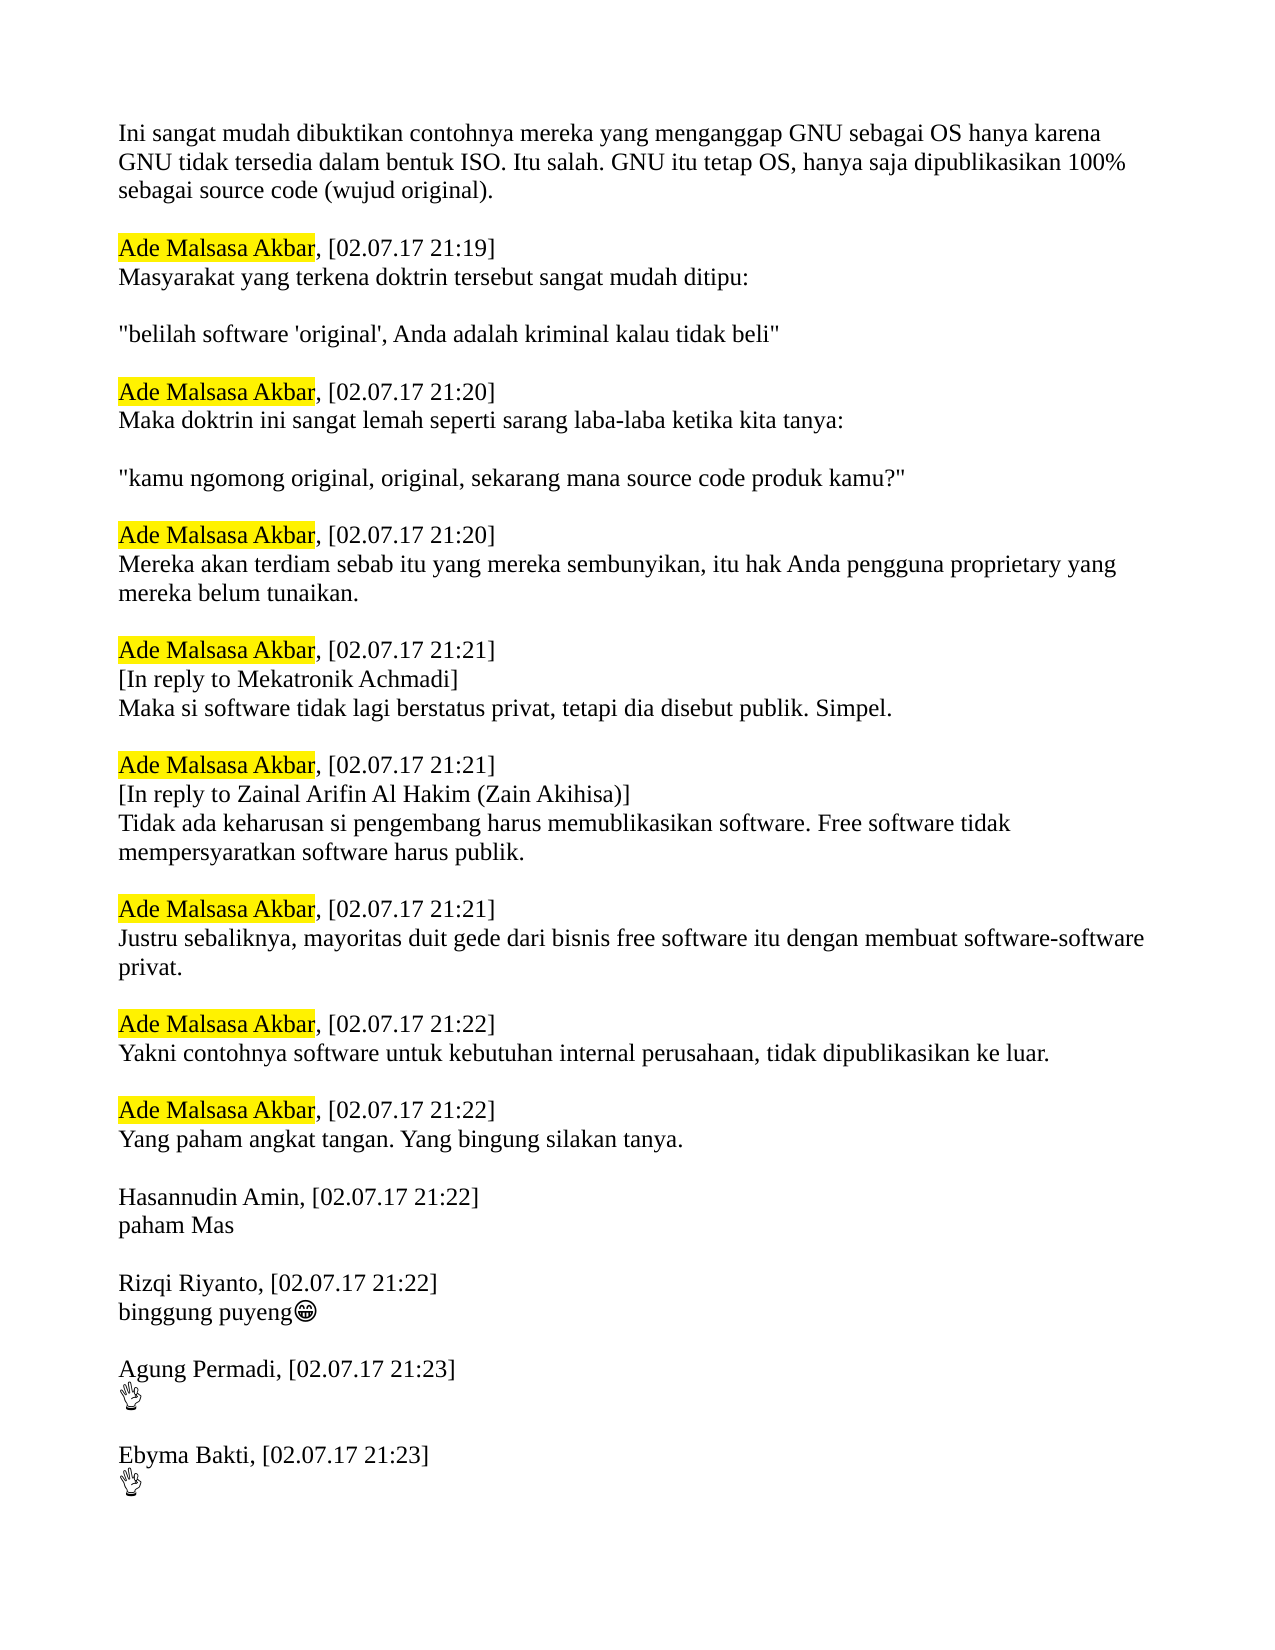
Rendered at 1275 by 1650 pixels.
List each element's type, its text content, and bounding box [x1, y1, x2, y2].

text Ade Malsasa Akbar, [02.07.17 21:22] [118, 1096, 1157, 1124]
text "belilah software 'original', Anda adalah kriminal kalau tidak beli" [118, 319, 1157, 348]
text Agung Permadi, [02.07.17 21:23] [118, 1354, 1157, 1383]
text Ade Malsasa Akbar, [02.07.17 21:20] [118, 377, 1157, 406]
text Masyarakat yang terkena doktrin tersebut sangat mudah ditipu: [118, 262, 1157, 291]
text Ade Malsasa Akbar, [02.07.17 21:21] [118, 751, 1157, 779]
text Tidak ada keharusan si pengembang harus memublikasikan software. Free software tidak mempersyaratkan software harus publik. [118, 808, 1157, 866]
text Mereka akan terdiam sebab itu yang mereka sembunyikan, itu hak Anda pengguna proprietary yang mereka belum tunaikan. [118, 549, 1157, 607]
text Ade Malsasa Akbar, [02.07.17 21:20] [118, 521, 1157, 549]
text Ade Malsasa Akbar, [02.07.17 21:21] [118, 894, 1157, 923]
text Hasannudin Amin, [02.07.17 21:22] [118, 1182, 1157, 1211]
text 👌🏻 [118, 1383, 1157, 1412]
text binggung puyeng😁 [118, 1297, 1157, 1326]
text Rizqi Riyanto, [02.07.17 21:22] [118, 1268, 1157, 1297]
text Ade Malsasa Akbar, [02.07.17 21:21] [118, 636, 1157, 664]
text Yang paham angkat tangan. Yang bingung silakan tanya. [118, 1124, 1157, 1153]
text [In reply to Zainal Arifin Al Hakim (Zain Akihisa)] [118, 779, 1157, 808]
text paham Mas [118, 1211, 1157, 1239]
text "kamu ngomong original, original, sekarang mana source code produk kamu?" [118, 463, 1157, 492]
text Yakni contohnya software untuk kebutuhan internal perusahaan, tidak dipublikasikan ke luar. [118, 1038, 1157, 1067]
text Ade Malsasa Akbar, [02.07.17 21:22] [118, 1009, 1157, 1038]
text 👌🏼 [118, 1469, 1157, 1498]
text Ini sangat mudah dibuktikan contohnya mereka yang menganggap GNU sebagai OS hanya karena GNU tidak tersedia dalam bentuk ISO. Itu salah. GNU itu tetap OS, hanya saja dipublikasikan 100% sebagai source code (wujud original). [118, 118, 1157, 204]
text Ebyma Bakti, [02.07.17 21:23] [118, 1441, 1157, 1469]
text Justru sebaliknya, mayoritas duit gede dari bisnis free software itu dengan membuat software-software privat. [118, 923, 1157, 981]
text Maka doktrin ini sangat lemah seperti sarang laba-laba ketika kita tanya: [118, 406, 1157, 434]
text Ade Malsasa Akbar, [02.07.17 21:19] [118, 233, 1157, 262]
text Maka si software tidak lagi berstatus privat, tetapi dia disebut publik. Simpel. [118, 693, 1157, 722]
text [In reply to Mekatronik Achmadi] [118, 664, 1157, 693]
